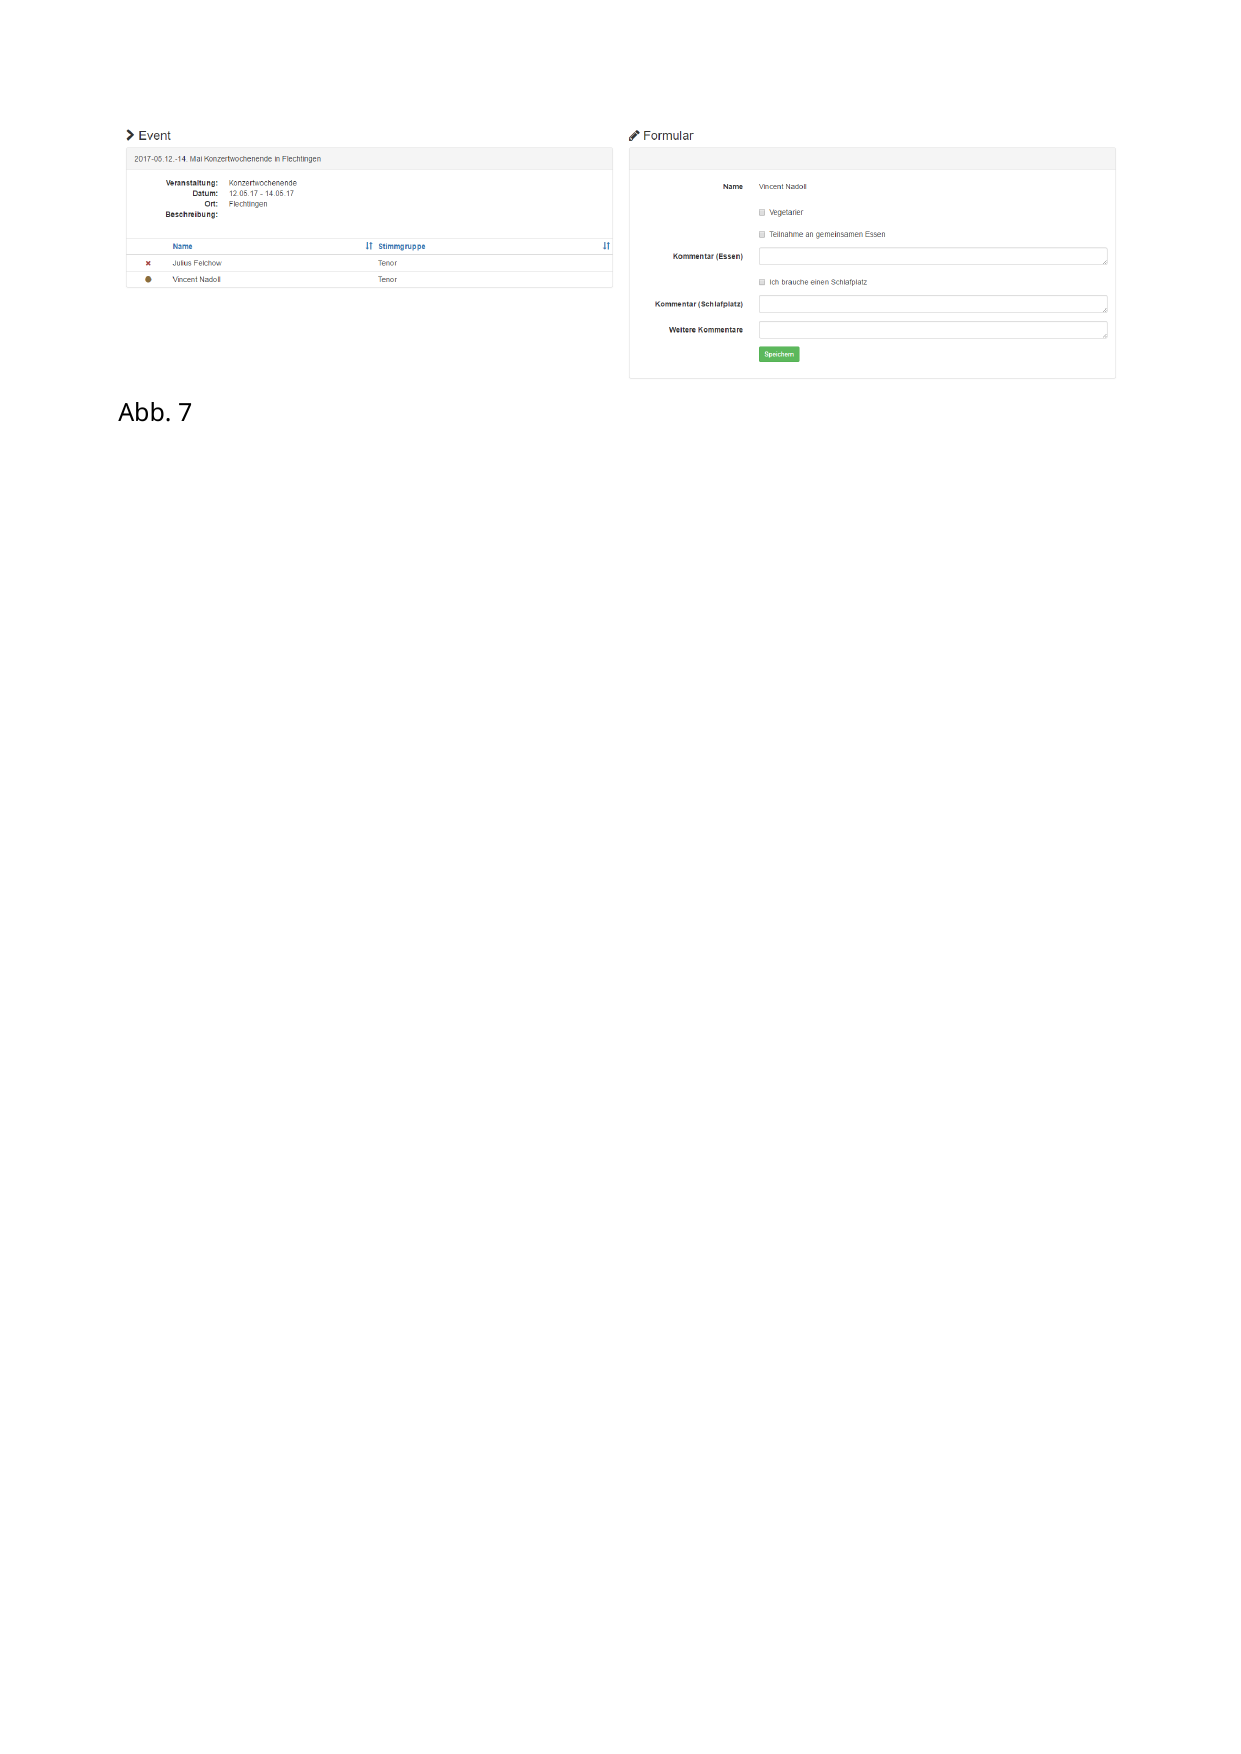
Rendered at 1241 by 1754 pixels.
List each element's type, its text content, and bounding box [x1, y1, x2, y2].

picture [118, 118, 1123, 395]
text Abb. 7 [118, 395, 1122, 428]
